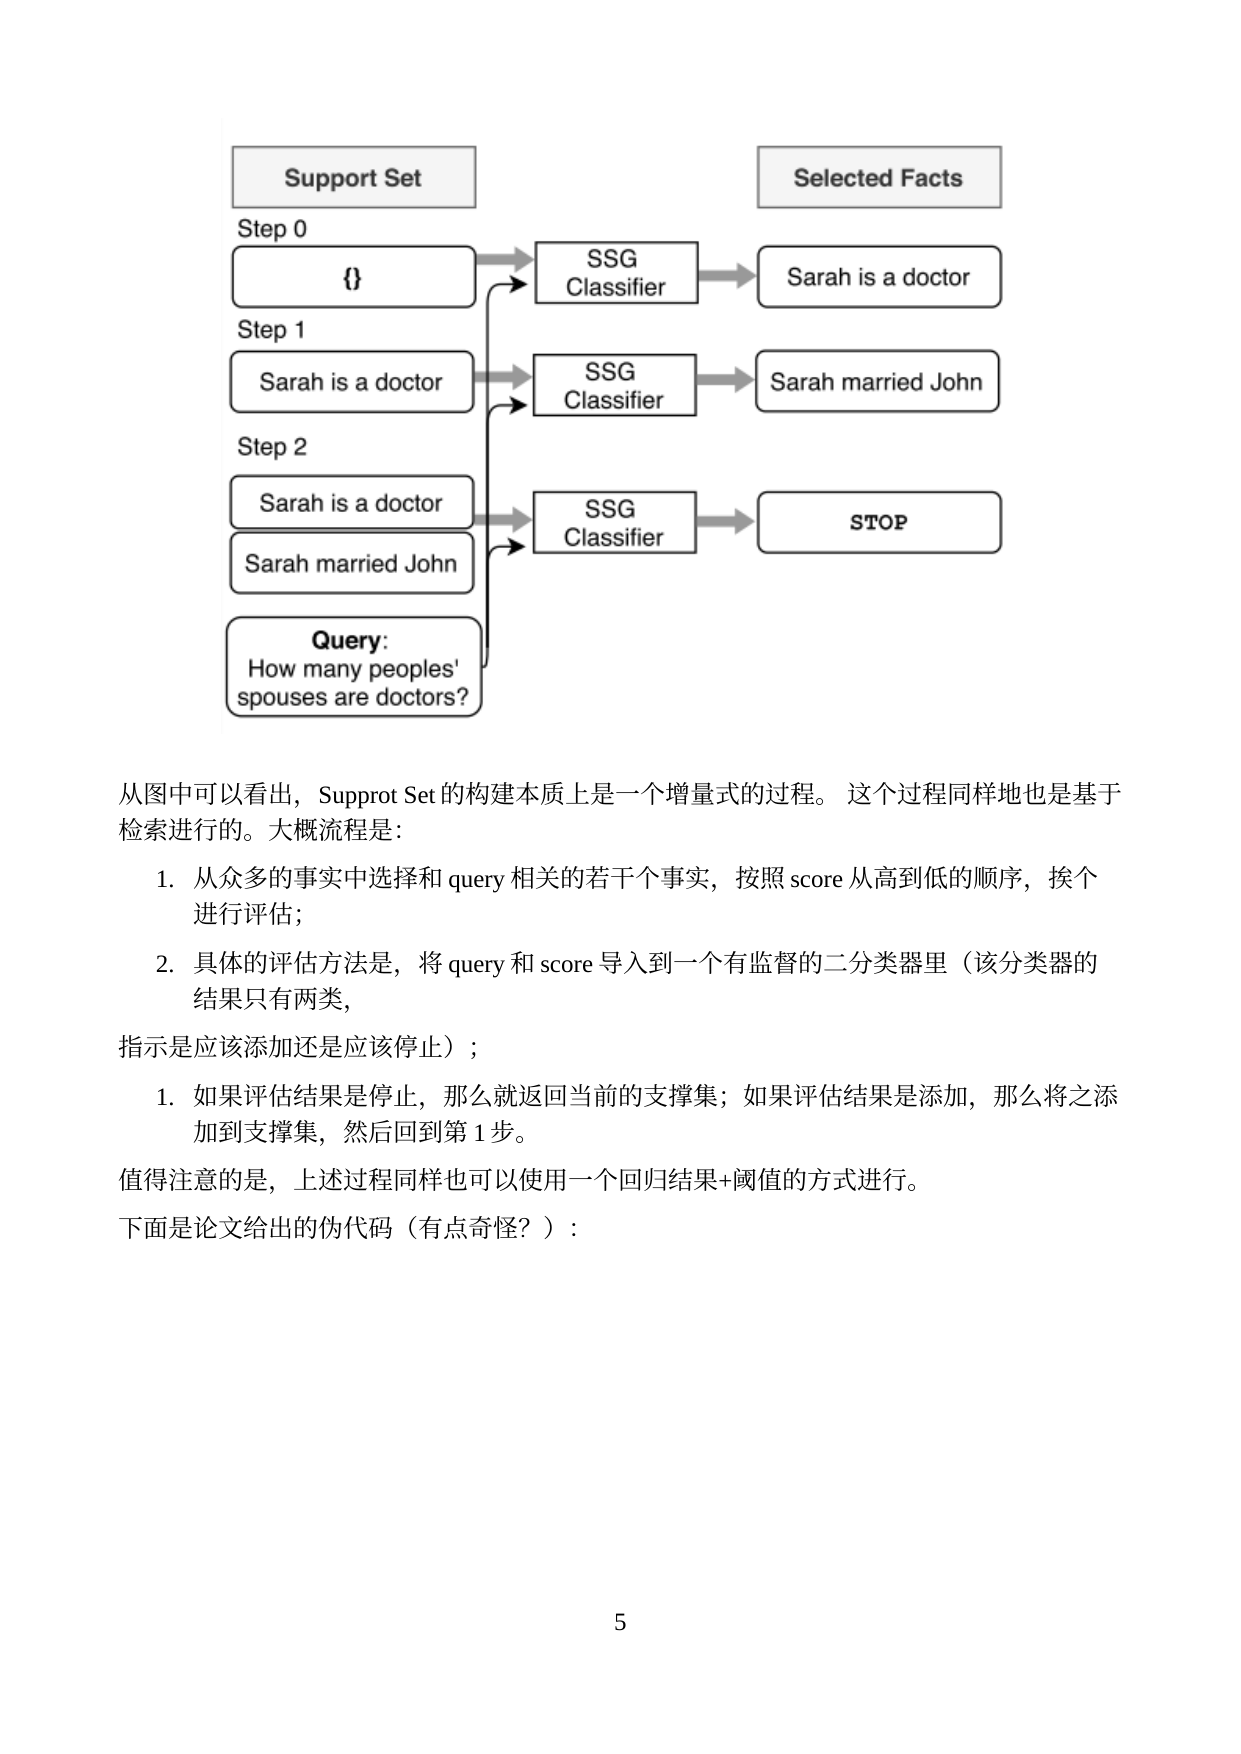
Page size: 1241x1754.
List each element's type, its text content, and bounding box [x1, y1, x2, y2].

text 值得注意的是，上述过程同样也可以使用一个回归结果+阈值的方式进行。 [118, 1161, 1122, 1197]
list 从众多的事实中选择和query相关的若干个事实，按照score从高到低的顺序，挨个进行评估； [156, 859, 1122, 931]
text 指示是应该添加还是应该停止）； [118, 1028, 1122, 1064]
list 如果评估结果是停止，那么就返回当前的支撑集；如果评估结果是添加，那么将之添加到支撑集，然后回到第1步。 [156, 1076, 1122, 1148]
list 具体的评估方法是，将query和score导入到一个有监督的二分类器里（该分类器的结果只有两类， [156, 943, 1122, 1015]
text 下面是论文给出的伪代码（有点奇怪？）： [118, 1209, 1122, 1245]
text 从图中可以看出，Supprot Set的构建本质上是一个增量式的过程。 这个过程同样地也是基于检索进行的。大概流程是： [118, 775, 1122, 847]
